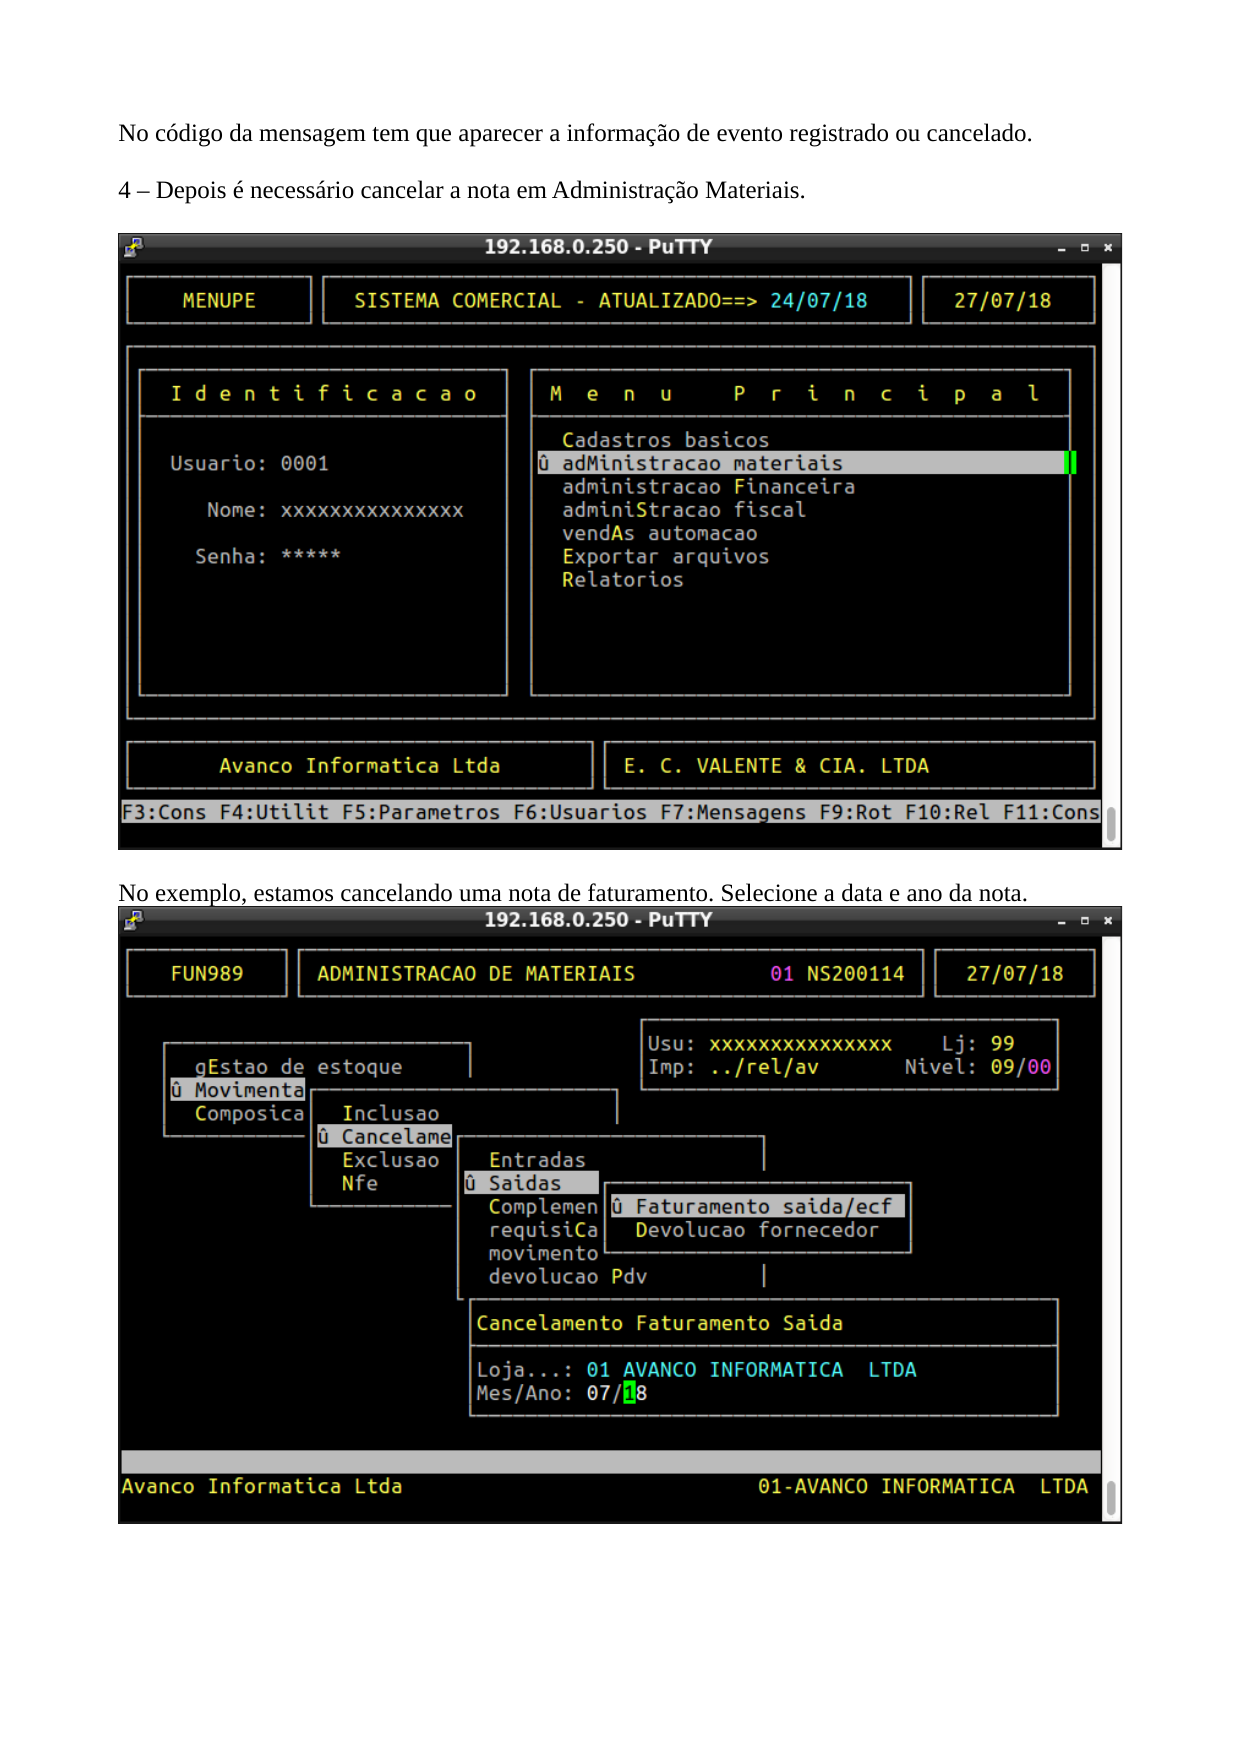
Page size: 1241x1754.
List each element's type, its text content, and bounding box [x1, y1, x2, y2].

text No exemplo, estamos cancelando uma nota de faturamento. Selecione a data e ano da nota. [118, 878, 1122, 906]
text 4 – Depois é necessário cancelar a nota em Administração Materiais. [118, 176, 1122, 204]
text No código da mensagem tem que aparecer a informação de evento registrado ou cancelado. [118, 118, 1122, 147]
picture [118, 906, 1123, 1524]
picture [118, 233, 1123, 850]
